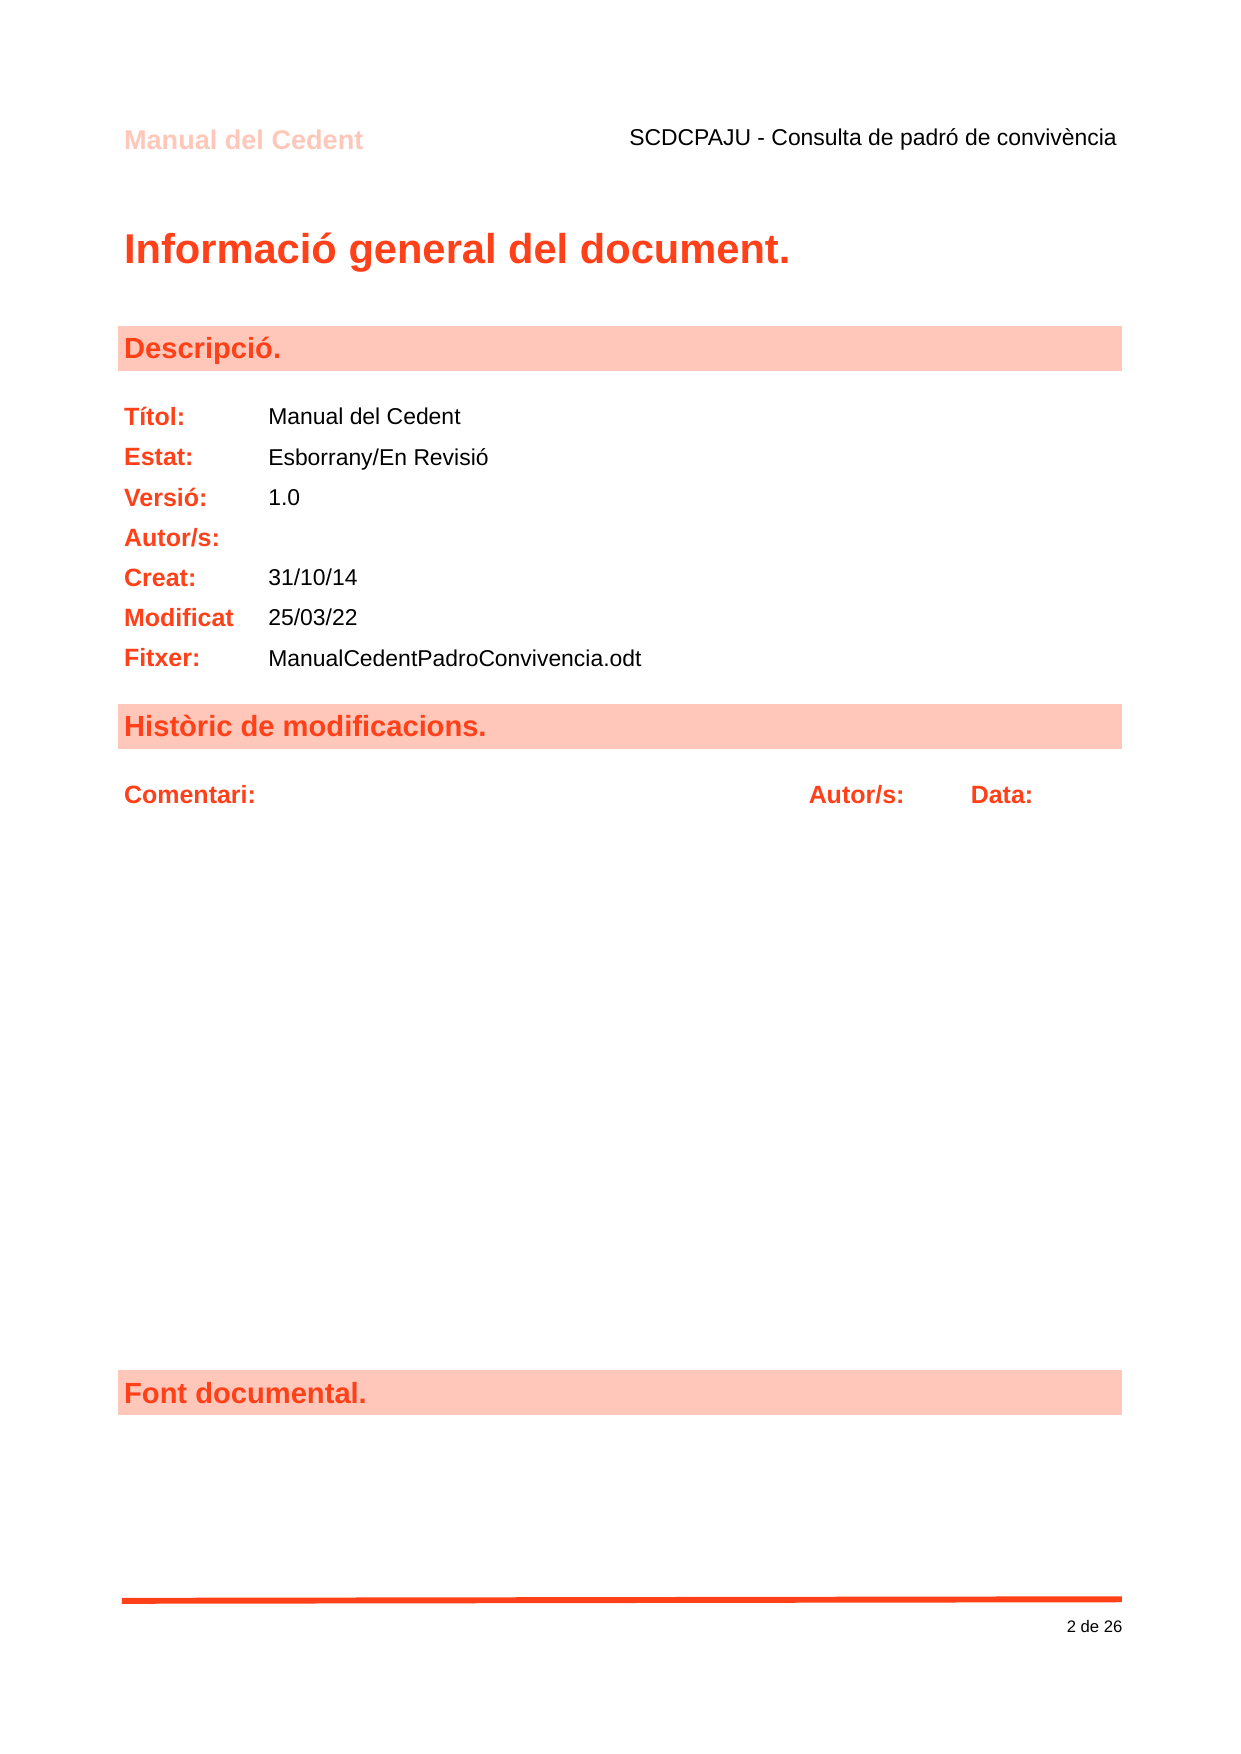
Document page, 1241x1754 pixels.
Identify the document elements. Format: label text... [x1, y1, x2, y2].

table_cell Esborrany/En Revisió [262, 437, 1122, 477]
table_cell [965, 928, 1122, 966]
table_cell 1.0 [262, 477, 1122, 517]
table_cell [803, 1155, 965, 1193]
table_cell [118, 1415, 1122, 1441]
table_cell Modificat [118, 598, 262, 638]
table_cell [118, 966, 803, 1004]
table_cell [965, 1080, 1122, 1117]
table_cell [803, 890, 965, 928]
table_cell [965, 1269, 1122, 1306]
table_cell Autor/s: [803, 775, 965, 815]
table_cell [803, 1117, 965, 1155]
table_cell [803, 966, 965, 1004]
table_cell [803, 928, 965, 966]
table_cell [118, 890, 803, 928]
table_cell Títol: [118, 396, 262, 437]
table_cell Versió: [118, 477, 262, 517]
table_cell Estat: [118, 437, 262, 477]
table_cell [118, 1117, 803, 1155]
table_cell Data: [965, 775, 1122, 815]
table_cell [118, 1269, 803, 1306]
table_cell [965, 1155, 1122, 1193]
table_cell [118, 1155, 803, 1193]
table_cell [118, 1306, 803, 1344]
table_cell Creat: [118, 557, 262, 597]
table_cell [803, 1306, 965, 1344]
table_cell [803, 1231, 965, 1268]
table_cell 31/10/14 [262, 557, 1122, 597]
table_header Informació general del document. [118, 218, 1122, 326]
table_cell Guillermo J. De Ignacio Marí [262, 517, 1122, 557]
table_cell [965, 1306, 1122, 1344]
table_cell [803, 1269, 965, 1306]
table_cell 25/03/22 [262, 598, 1122, 638]
table_cell [118, 1080, 803, 1117]
table_cell [965, 890, 1122, 928]
table_cell [965, 1193, 1122, 1231]
table_cell Fitxer: [118, 638, 262, 678]
table_cell [118, 749, 1122, 774]
table_cell [118, 1193, 803, 1231]
table_cell [965, 815, 1122, 853]
table_cell [965, 853, 1122, 890]
table_cell [118, 815, 803, 853]
table_cell Descripció. [118, 326, 1122, 371]
table_cell [118, 371, 1122, 396]
table_cell [965, 1004, 1122, 1042]
table_cell [803, 1193, 965, 1231]
table_cell [803, 853, 965, 890]
table_cell [803, 1004, 965, 1042]
table_cell [965, 1231, 1122, 1268]
table_cell [965, 1117, 1122, 1155]
table_cell [118, 678, 1122, 704]
table_cell [803, 1080, 965, 1117]
table_cell Manual del Cedent [262, 396, 1122, 437]
table_cell [803, 815, 965, 853]
table_cell [118, 1344, 1122, 1370]
table_cell [118, 1479, 1122, 1516]
table_cell [118, 1441, 1122, 1479]
table_cell Històric de modificacions. [118, 704, 1122, 749]
table_cell ManualCedentPadroConvivencia.odt [262, 638, 1122, 678]
table_cell [118, 1004, 803, 1042]
table_cell [118, 928, 803, 966]
table_cell Autor/s: [118, 517, 262, 557]
table_cell [118, 853, 803, 890]
table_cell [118, 1231, 803, 1268]
table_cell [803, 1042, 965, 1079]
table_cell [965, 966, 1122, 1004]
table_cell Font documental. [118, 1370, 1122, 1415]
table_cell [965, 1042, 1122, 1079]
table_cell Comentari: [118, 775, 803, 815]
table_cell [118, 1042, 803, 1079]
